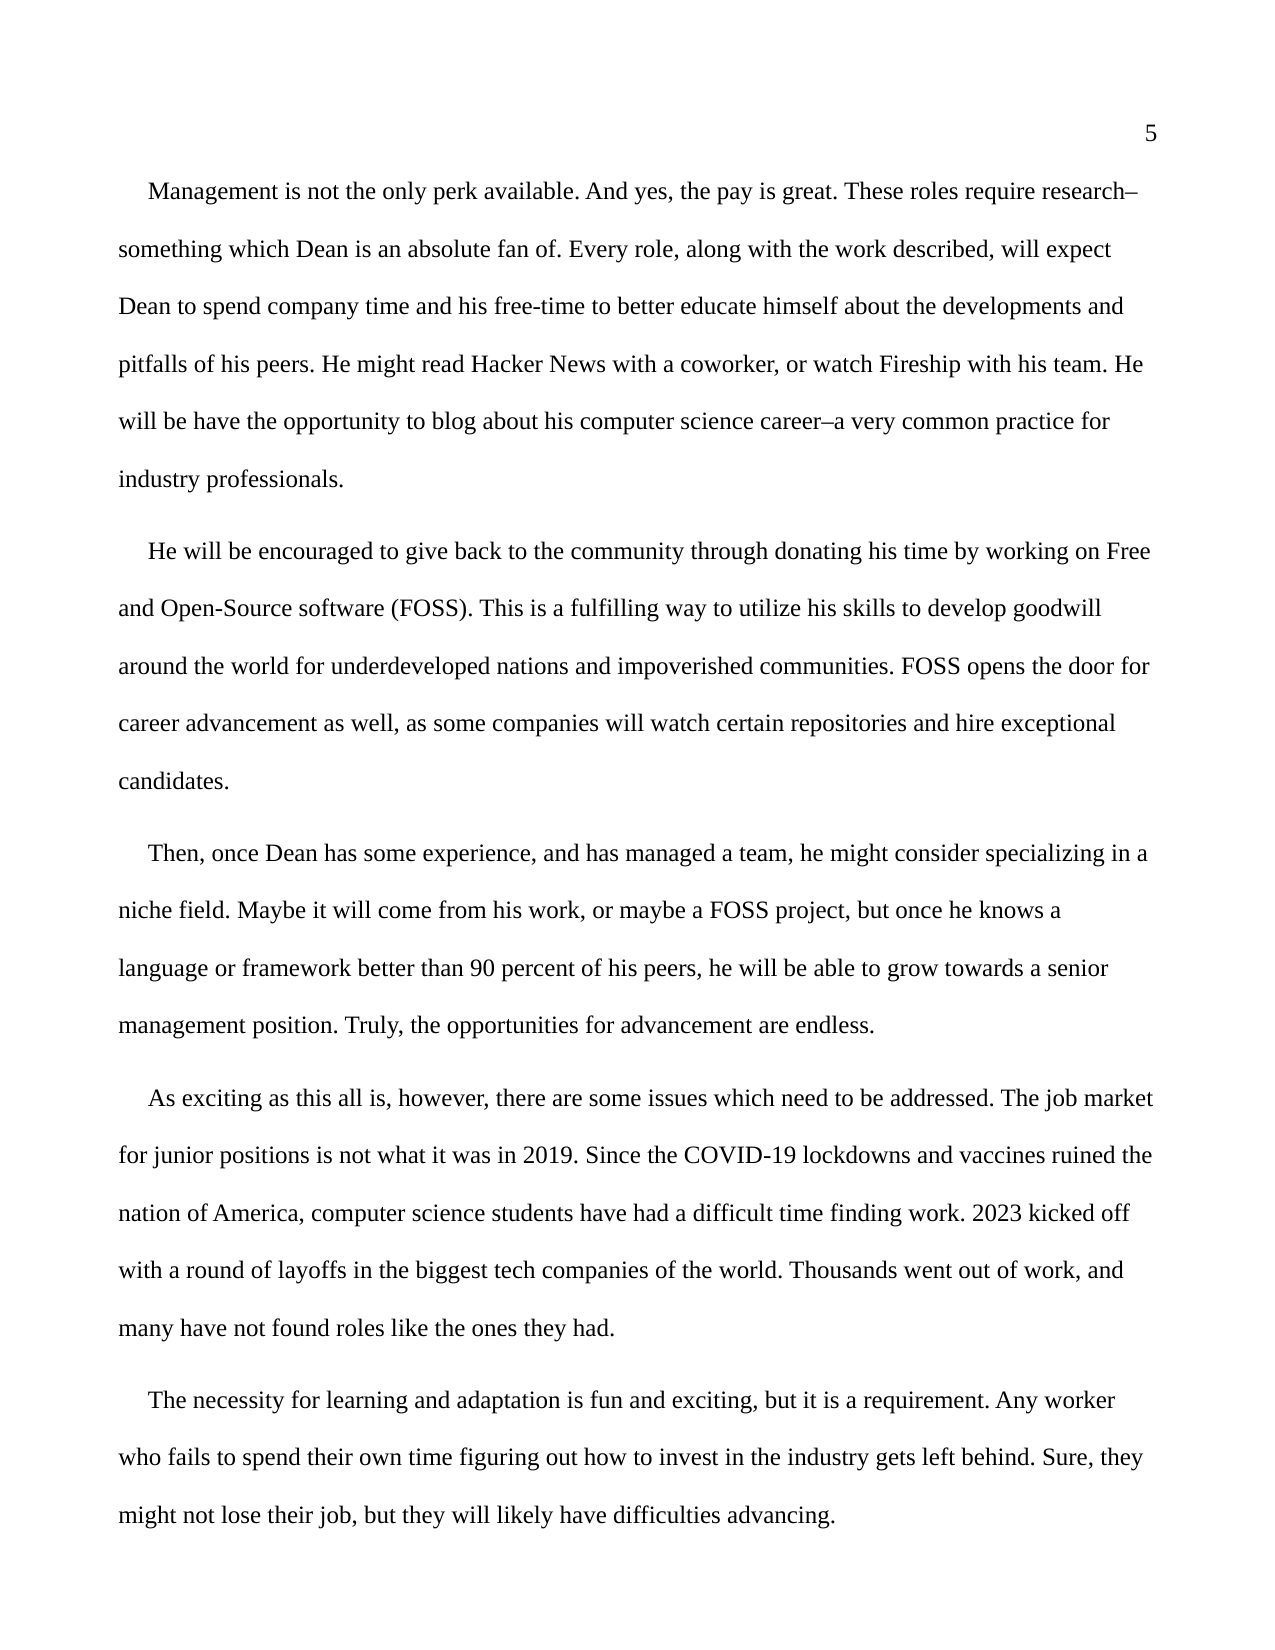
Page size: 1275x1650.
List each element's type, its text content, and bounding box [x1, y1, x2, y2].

text Management is not the only perk available. And yes, the pay is great. These roles require research–something which Dean is an absolute fan of. Every role, along with the work described, will expect Dean to spend company time and his free-time to better educate himself about the developments and pitfalls of his peers. He might read Hacker News with a coworker, or watch Fireship with his team. He will be have the opportunity to blog about his computer science career–a very common practice for industry professionals. [118, 176, 1157, 493]
text He will be encouraged to give back to the community through donating his time by working on Free and Open-Source software (FOSS). This is a fulfilling way to utilize his skills to develop goodwill around the world for underdeveloped nations and impoverished communities. FOSS opens the door for career advancement as well, as some companies will watch certain repositories and hire exceptional candidates. [118, 536, 1157, 795]
text Then, once Dean has some experience, and has managed a team, he might consider specializing in a niche field. Maybe it will come from his work, or maybe a FOSS project, but once he knows a language or framework better than 90 percent of his peers, he will be able to grow towards a senior management position. Truly, the opportunities for advancement are endless. [118, 838, 1157, 1039]
text As exciting as this all is, however, there are some issues which need to be addressed. The job market for junior positions is not what it was in 2019. Since the COVID-19 lockdowns and vaccines ruined the nation of America, computer science students have had a difficult time finding work. 2023 kicked off with a round of layoffs in the biggest tech companies of the world. Thousands went out of work, and many have not found roles like the ones they had. [118, 1083, 1157, 1341]
text The necessity for learning and adaptation is fun and exciting, but it is a requirement. Any worker who fails to spend their own time figuring out how to invest in the industry gets left behind. Sure, they might not lose their job, but they will likely have difficulties advancing. [118, 1385, 1157, 1528]
